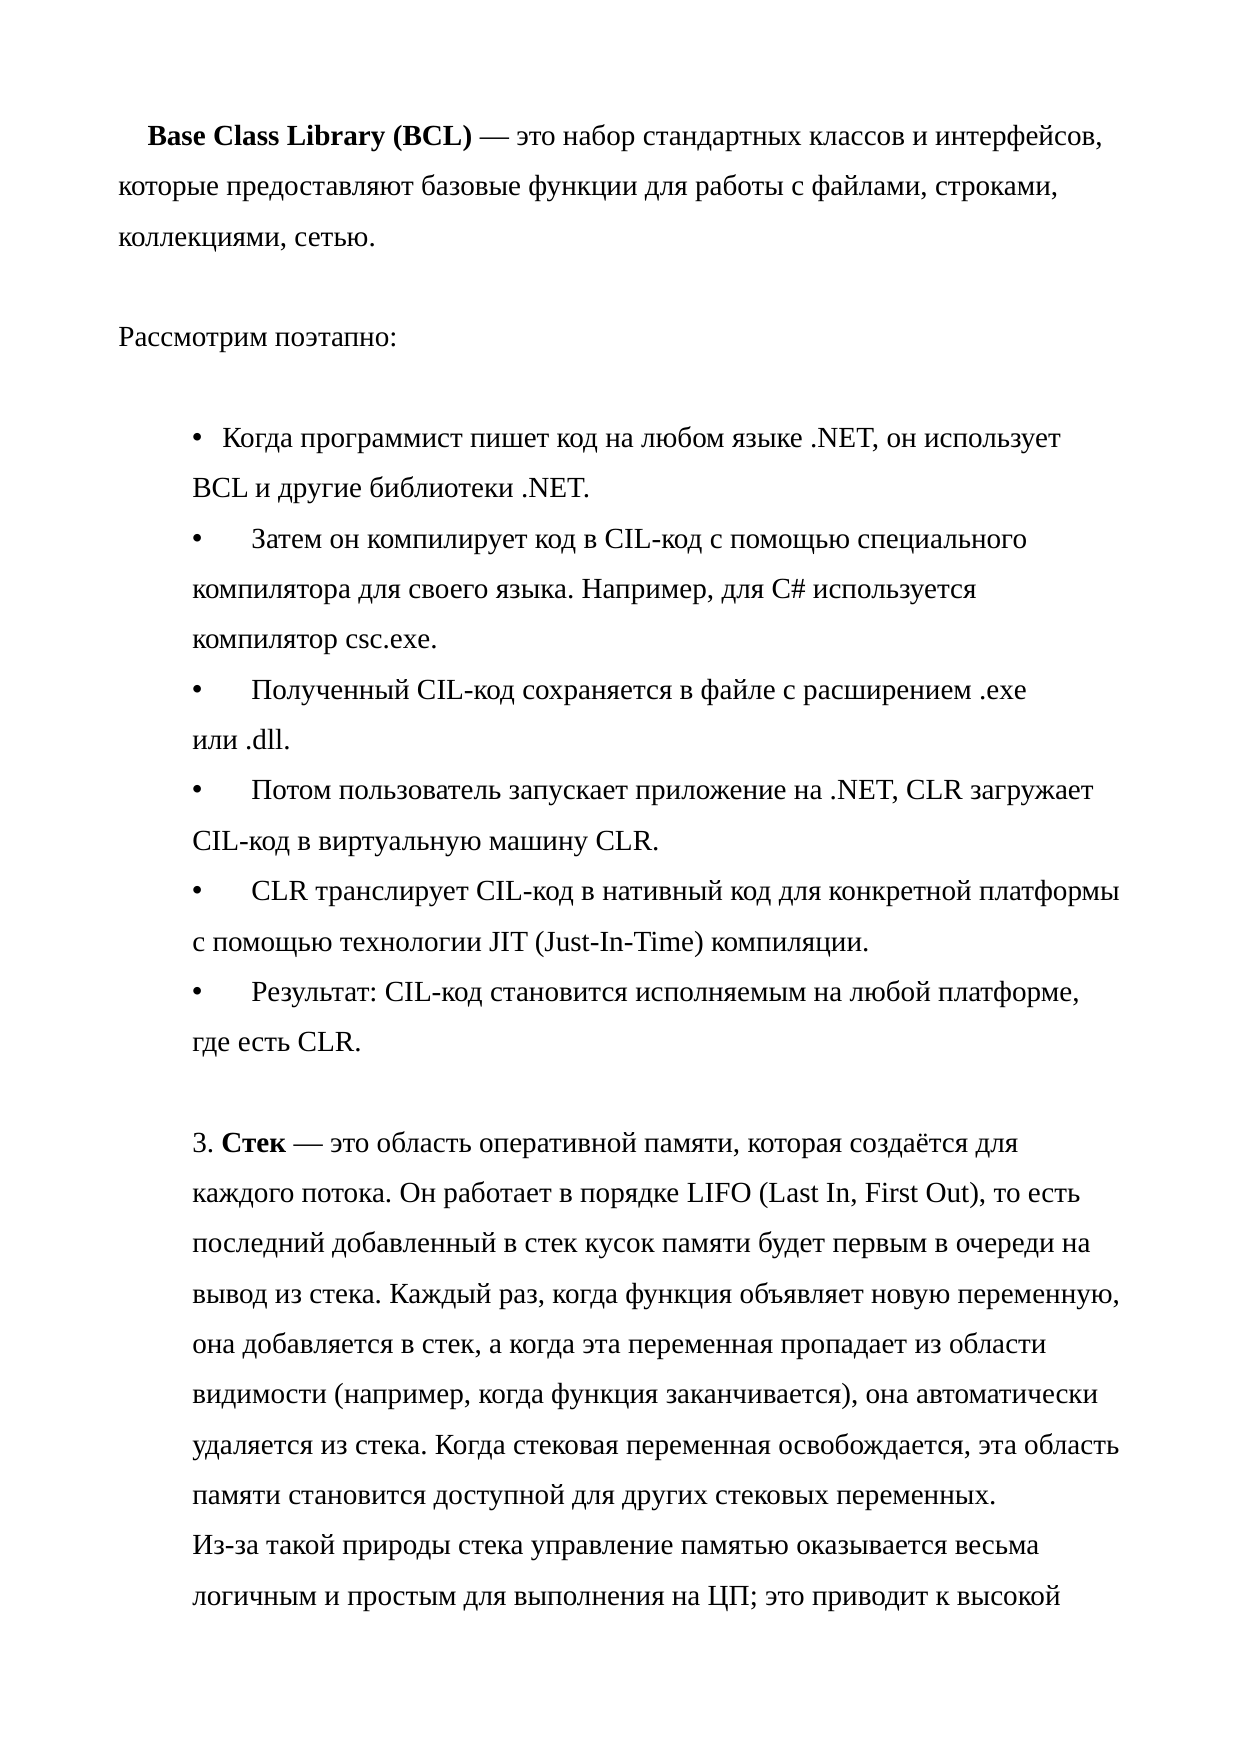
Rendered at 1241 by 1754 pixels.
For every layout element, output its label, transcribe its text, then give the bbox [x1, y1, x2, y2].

text Из-за такой природы стека управление памятью оказывается весьма логичным и простым для выполнения на ЦП; это приводит к высокой [192, 1527, 1122, 1611]
list Потом пользователь запускает приложение на .NET, CLR загружает CIL-код в виртуальную машину CLR. [192, 772, 1122, 856]
text 3. Стек — это область оперативной памяти, которая создаётся для каждого потока. Он работает в порядке LIFO (Last In, First Out), то есть последний добавленный в стек кусок памяти будет первым в очереди на вывод из стека. Каждый раз, когда функция объявляет новую переменную, она добавляется в стек, а когда эта переменная пропадает из области видимости (например, когда функция заканчивается), она автоматически удаляется из стека. Когда стековая переменная освобождается, эта область памяти становится доступной для других стековых переменных. [192, 1125, 1122, 1511]
list Затем он компилирует код в CIL-код с помощью специального компилятора для своего языка. Например, для C# используется компилятор csc.exe. [192, 521, 1122, 655]
list Когда программист пишет код на любом языке .NET, он использует BCL и другие библиотеки .NET. [192, 420, 1122, 504]
text Рассмотрим поэтапно: [118, 319, 1122, 353]
list Результат: CIL-код становится исполняемым на любой платформе, где есть CLR. [192, 974, 1122, 1058]
text Base Class Library (BCL) — это набор стандартных классов и интерфейсов, которые предоставляют базовые функции для работы с файлами, строками, коллекциями, сетью. [118, 118, 1122, 252]
list Полученный CIL-код сохраняется в файле с расширением .exe или .dll. [192, 672, 1122, 756]
list CLR транслирует CIL-код в нативный код для конкретной платформы с помощью технологии JIT (Just-In-Time) компиляции. [192, 873, 1122, 957]
